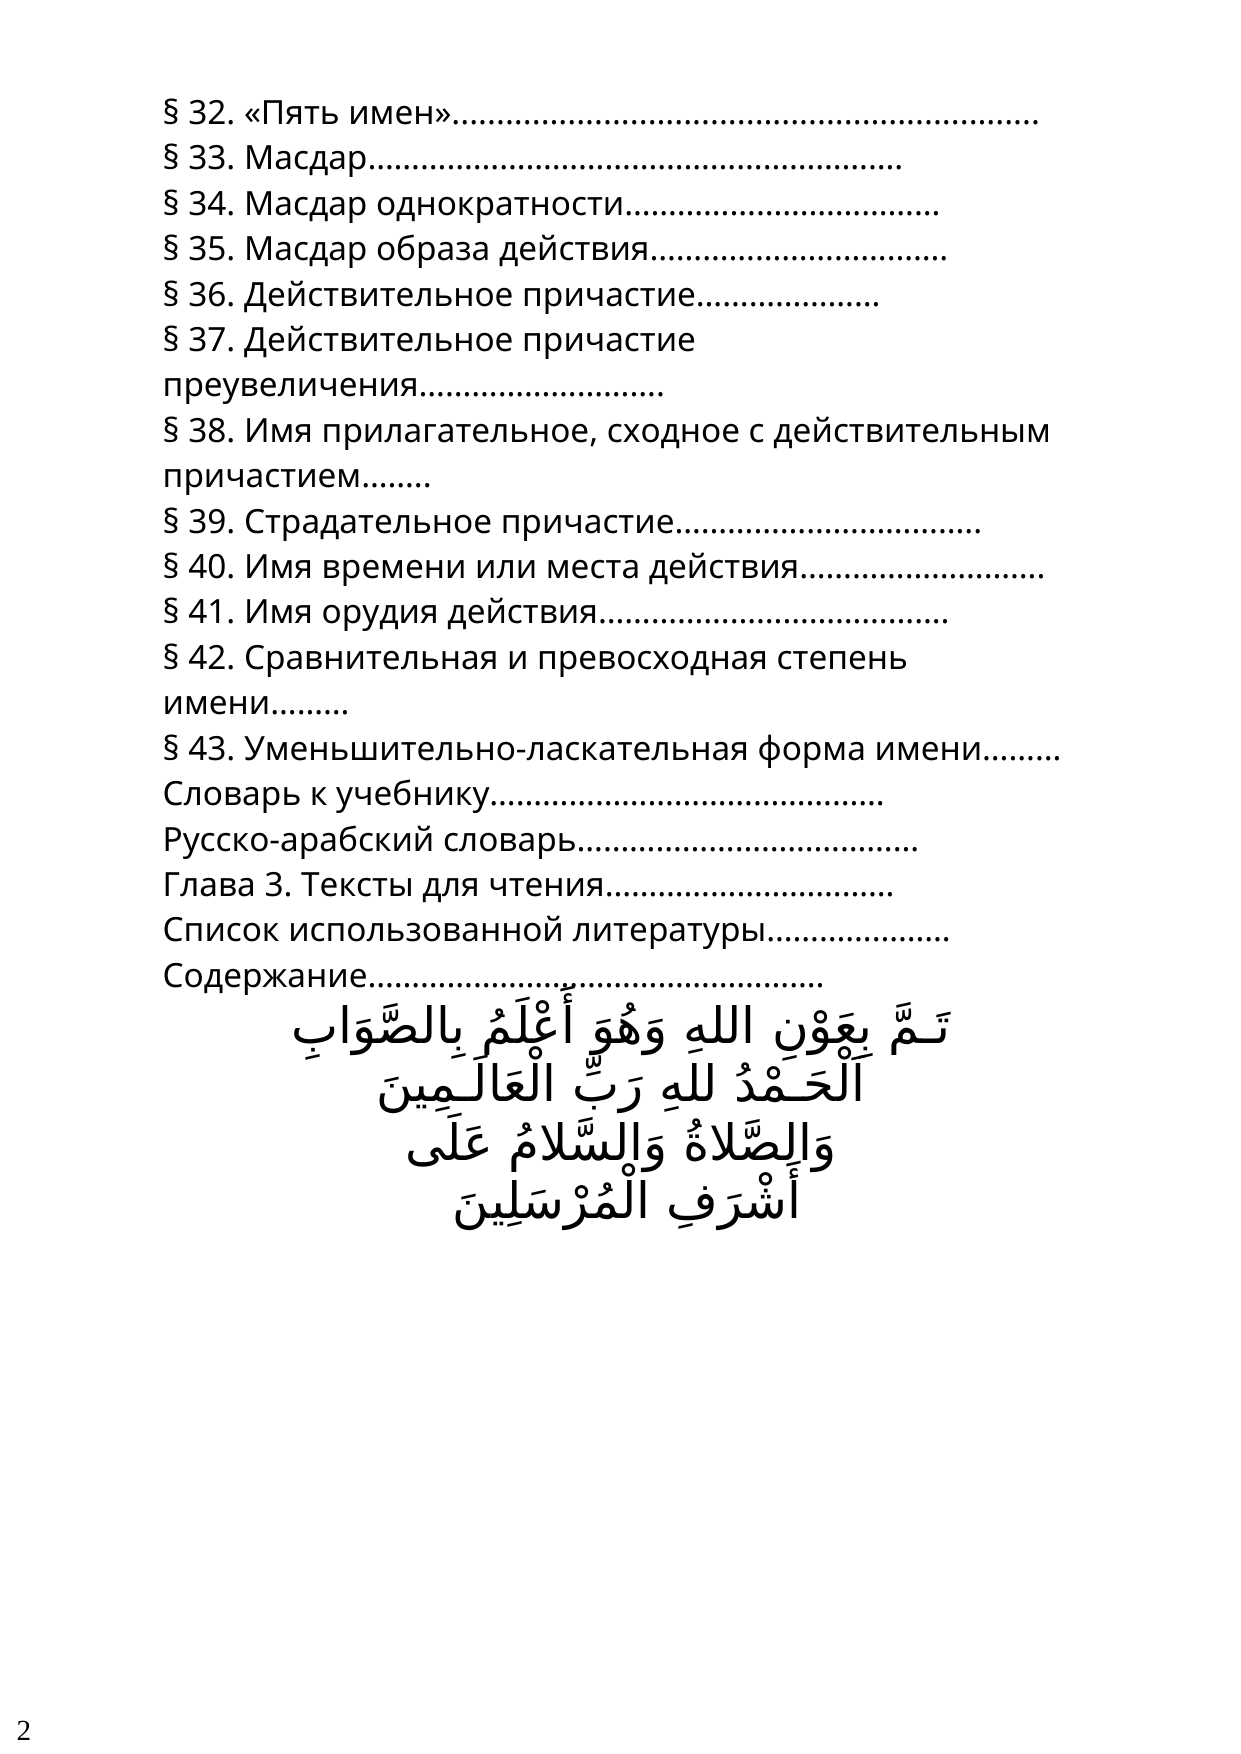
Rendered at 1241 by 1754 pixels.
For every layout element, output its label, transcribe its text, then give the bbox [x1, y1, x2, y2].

text § 40. Имя времени или места действия………………………. [162, 543, 1078, 588]
text § 32. «Пять имен».................................................................. [162, 89, 1078, 134]
text Русско-арабский словарь………………………………… [162, 815, 1078, 861]
text Глава 3. Тексты для чтения…………………………… [162, 861, 1078, 906]
text § 37. Действительное причастие преувеличения………………………. [162, 316, 1078, 407]
text § 35. Масдар образа действия……………………………. [162, 225, 1078, 270]
text Содержание……………………………………………. [162, 952, 1078, 997]
text وَالصَّلاةُ وَالسَّلامُ عَلَى [162, 1113, 1078, 1172]
text § 39. Страдательное причастие…………………………….. [162, 497, 1078, 543]
text Словарь к учебнику……………………………………… [162, 770, 1078, 815]
text § 33. Масдар……………………………………………………. [162, 134, 1078, 179]
text § 41. Имя орудия действия…………………………………. [162, 588, 1078, 634]
text § 43. Уменьшительно-ласкательная форма имени……… [162, 724, 1078, 770]
text § 36. Действительное причастие………………… [162, 270, 1078, 316]
text § 34. Масдар однократности……………………………… [162, 179, 1078, 225]
text أَشْرَفِ الْمُرْسَلِينَ [162, 1172, 1078, 1230]
text تَـمَّ بِعَوْنِ اللهِ وَهُوَ أَعْلَمُ بِالصَّوَابِ [162, 997, 1078, 1055]
text § 38. Имя прилагательное, сходное с действительным причастием…….. [162, 407, 1078, 497]
text § 42. Сравнительная и превосходная степень имени……… [162, 634, 1078, 724]
text Список использованной литературы………………… [162, 906, 1078, 952]
text اَلْحَـمْدُ للهِ رَبِّ الْعَالَـمِينَ [162, 1055, 1078, 1113]
